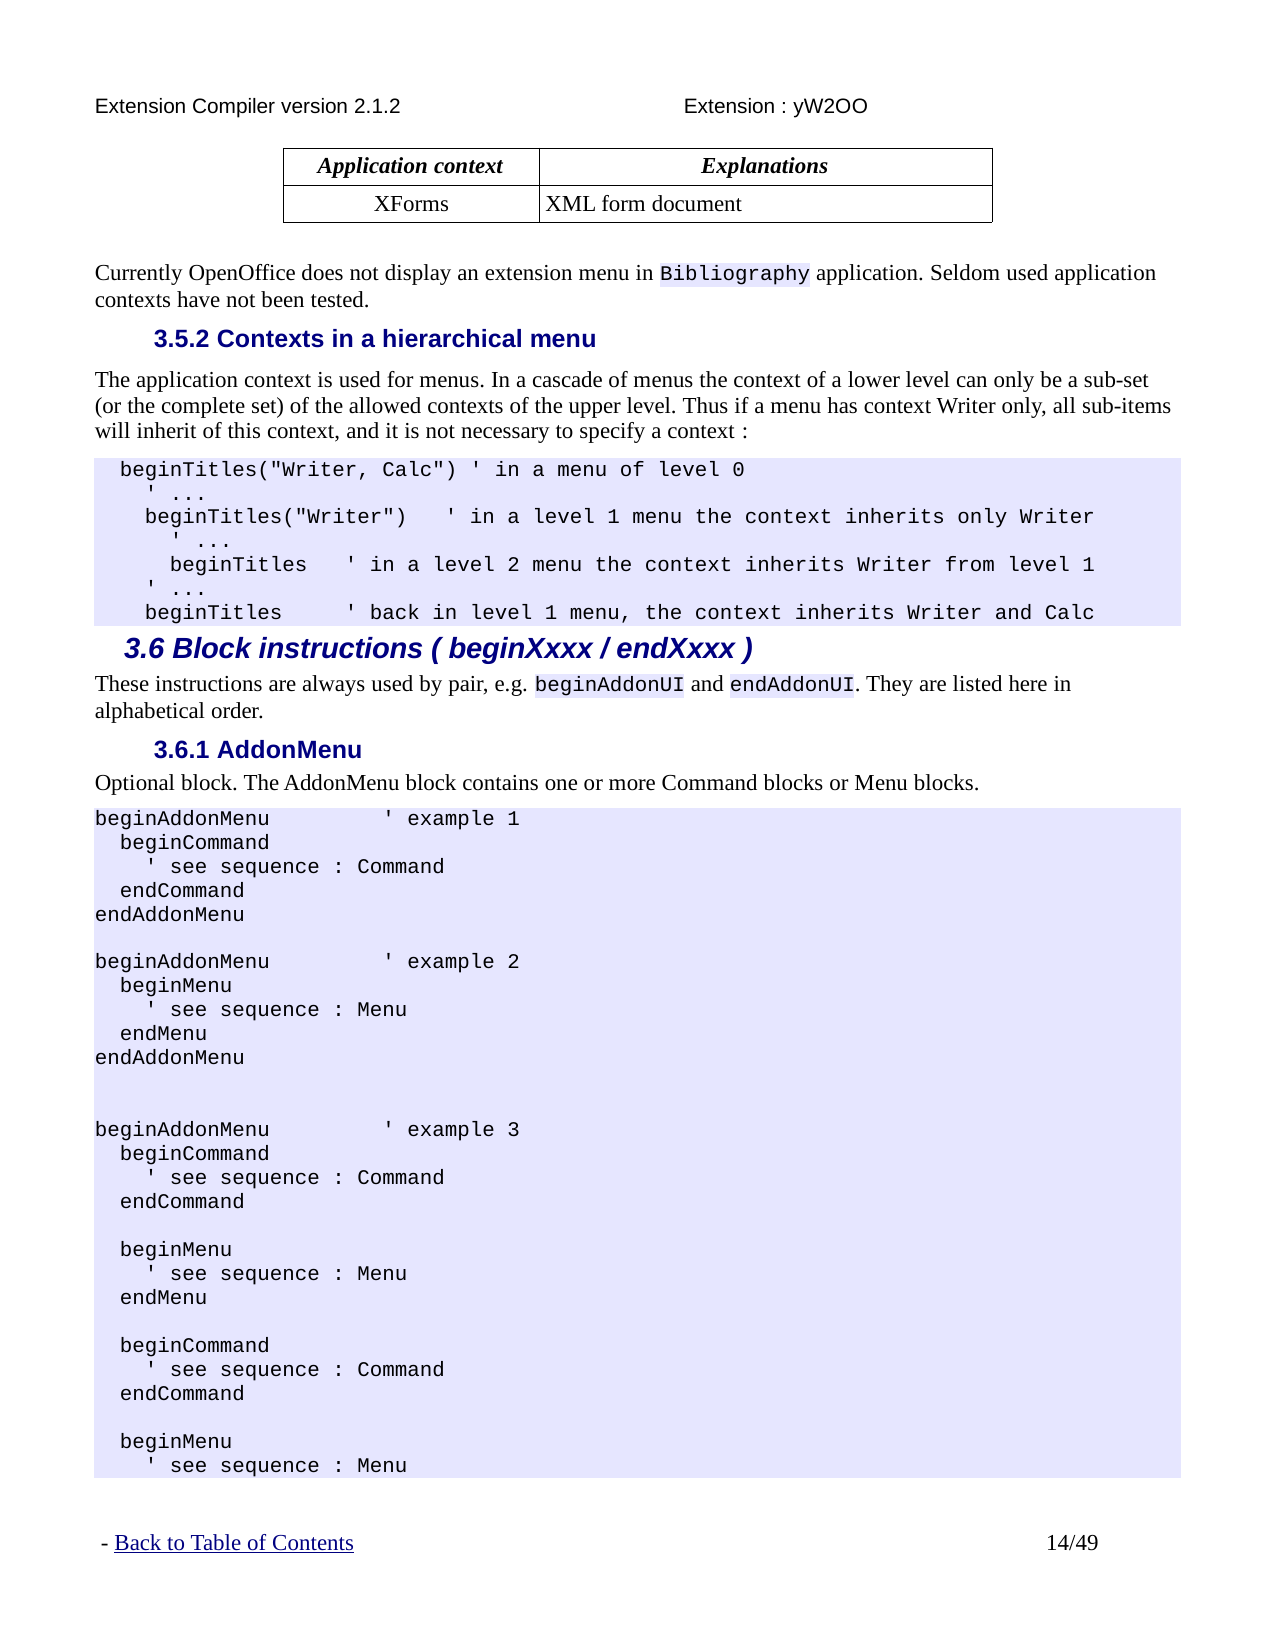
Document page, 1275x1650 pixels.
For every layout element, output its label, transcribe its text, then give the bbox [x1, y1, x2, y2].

text beginAddonMenu ' example 3 [94, 1119, 1181, 1143]
text These instructions are always used by pair, e.g. beginAddonUI and endAddonUI. They are listed here in alphabetical order. [94, 671, 1181, 723]
text endCommand [94, 1191, 1181, 1215]
text beginMenu [94, 1431, 1181, 1454]
subtitle Contexts in a hierarchical menu [153, 325, 1181, 353]
text ' ... [94, 530, 1181, 554]
text ' ... [94, 482, 1181, 506]
table_header Explanations [540, 149, 992, 184]
text endMenu [94, 1023, 1181, 1047]
text beginTitles("Writer, Calc") ' in a menu of level 0 [94, 458, 1181, 482]
text ' see sequence : Menu [94, 1263, 1181, 1287]
text beginAddonMenu ' example 2 [94, 951, 1181, 975]
text endCommand [94, 879, 1181, 903]
text endAddonMenu [94, 1047, 1181, 1071]
subtitle AddonMenu [153, 736, 1181, 764]
text Currently OpenOffice does not display an extension menu in Bibliography application. Seldom used application contexts have not been tested. [94, 260, 1181, 312]
table_header Application context [284, 149, 539, 184]
table_cell XML form document [540, 186, 992, 222]
text beginTitles("Writer") ' in a level 1 menu the context inherits only Writer [94, 506, 1181, 530]
text endAddonMenu [94, 903, 1181, 927]
text Optional block. The AddonMenu block contains one or more Command blocks or Menu blocks. [94, 769, 1181, 795]
text beginCommand [94, 832, 1181, 856]
text beginTitles ' back in level 1 menu, the context inherits Writer and Calc [94, 602, 1181, 626]
text endCommand [94, 1383, 1181, 1407]
text ' see sequence : Menu [94, 1454, 1181, 1478]
text beginTitles ' in a level 2 menu the context inherits Writer from level 1 [94, 554, 1181, 578]
table_cell XForms [284, 186, 539, 222]
text ' see sequence : Menu [94, 999, 1181, 1023]
text beginMenu [94, 975, 1181, 999]
subtitle Block instructions ( beginXxxx / endXxxx ) [124, 632, 1181, 665]
text ' see sequence : Command [94, 1167, 1181, 1191]
text beginCommand [94, 1335, 1181, 1359]
text ' see sequence : Command [94, 1359, 1181, 1383]
text endMenu [94, 1287, 1181, 1311]
text The application context is used for menus. In a cascade of menus the context of a lower level can only be a sub-set (or the complete set) of the allowed contexts of the upper level. Thus if a menu has context Writer only, all sub-items will inherit of this context, and it is not necessary to specify a context : [94, 367, 1181, 444]
text beginCommand [94, 1143, 1181, 1167]
text beginAddonMenu ' example 1 [94, 808, 1181, 832]
text ' ... [94, 578, 1181, 602]
text beginMenu [94, 1239, 1181, 1263]
text ' see sequence : Command [94, 856, 1181, 879]
